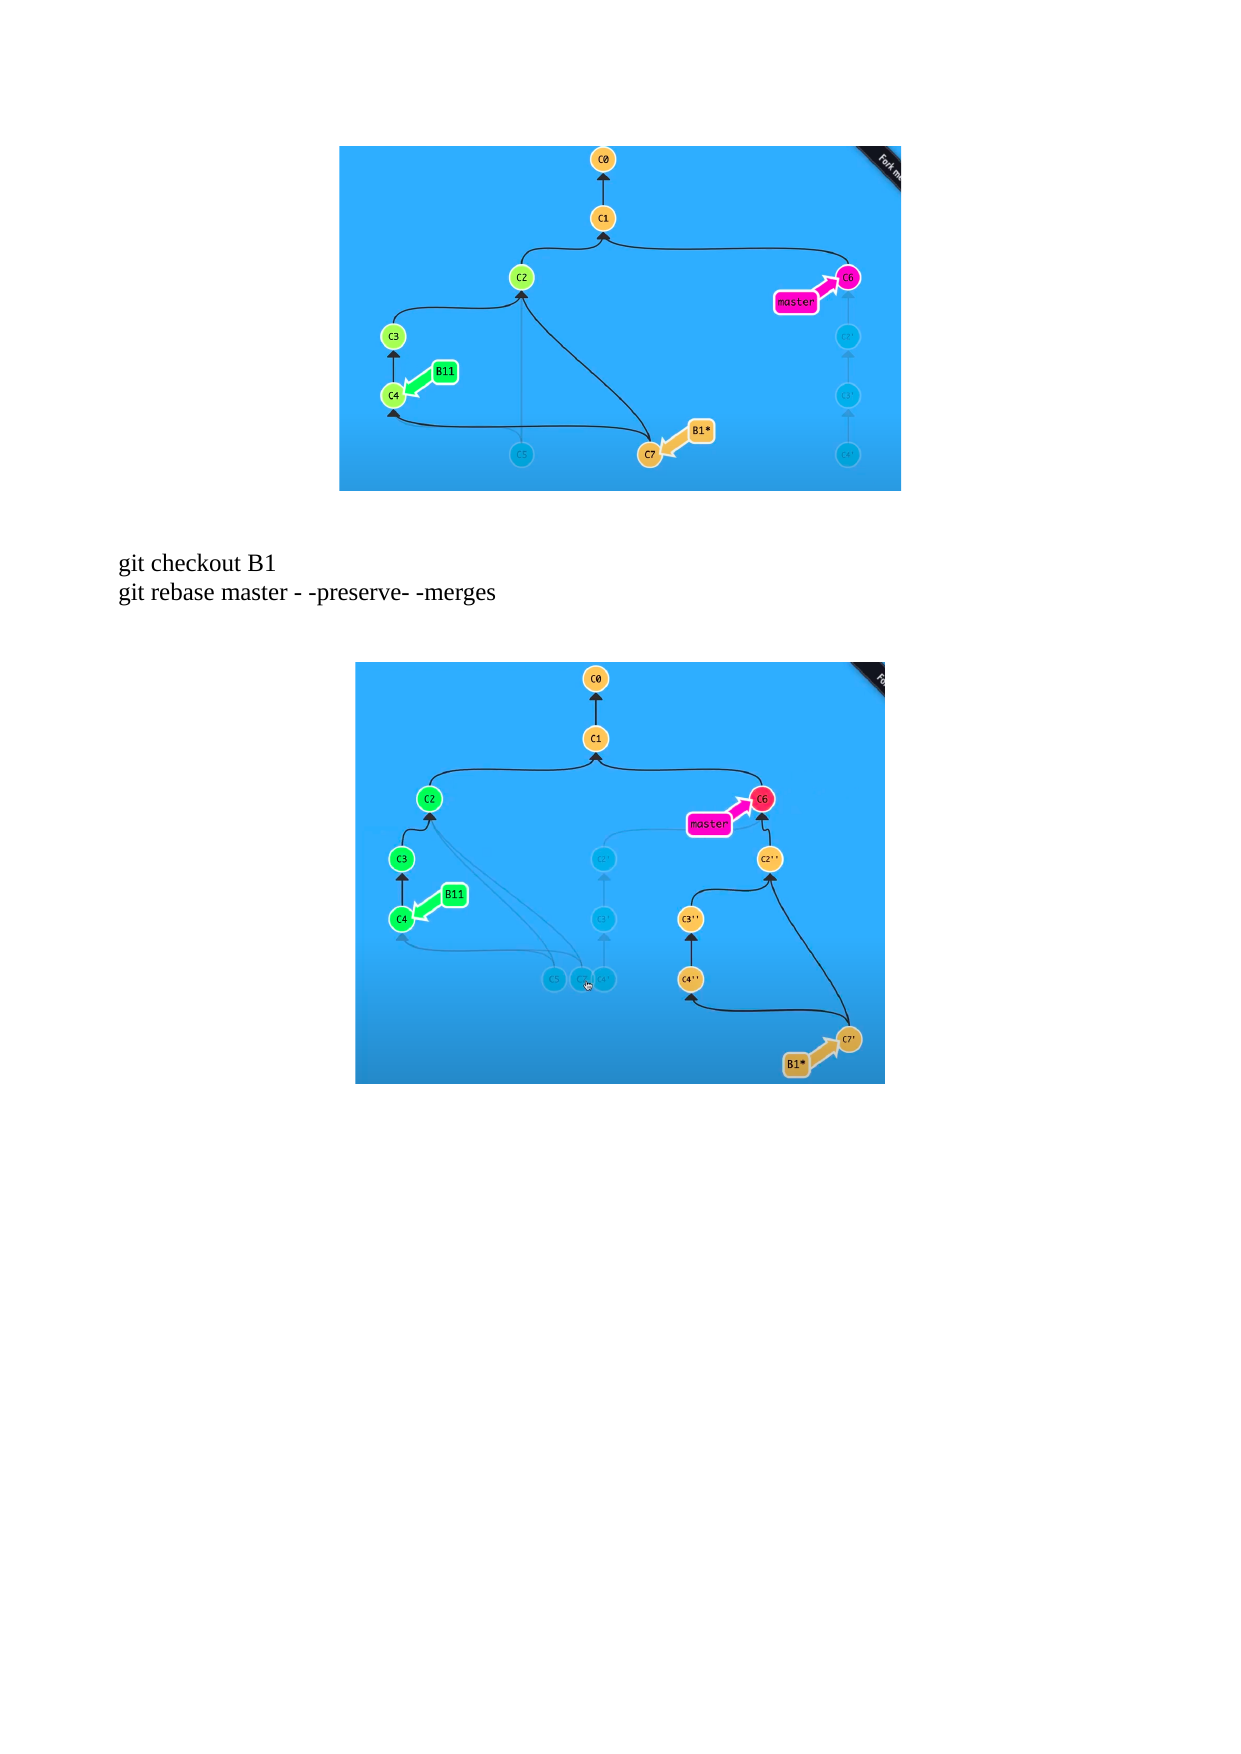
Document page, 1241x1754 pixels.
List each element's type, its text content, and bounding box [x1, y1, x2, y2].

text git checkout B1 [118, 548, 1122, 577]
picture [355, 662, 885, 1084]
text git rebase master - -preserve- -merges [118, 577, 1122, 663]
picture [339, 146, 902, 491]
